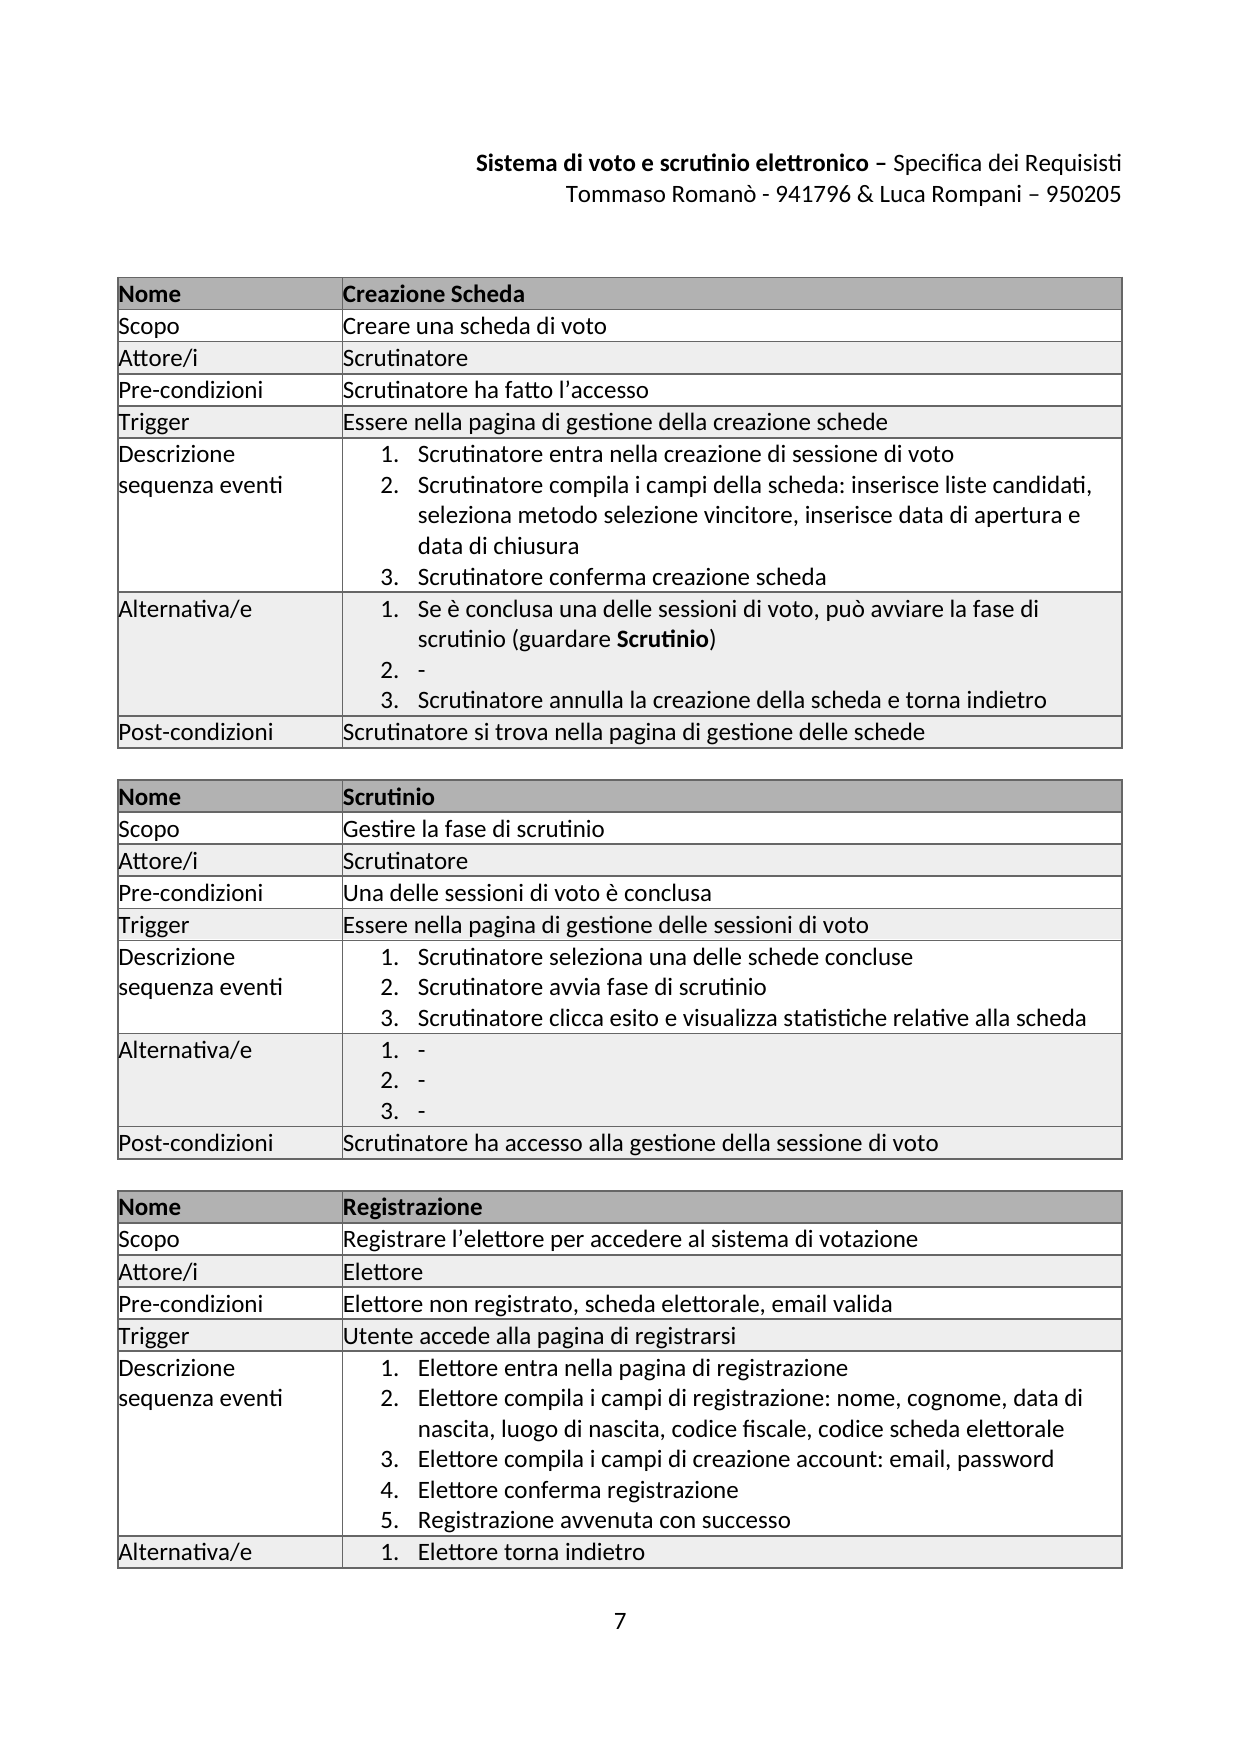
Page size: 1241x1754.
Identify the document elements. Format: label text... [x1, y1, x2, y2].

table_cell Una delle sessioni di voto è conclusa [343, 877, 1121, 907]
table_cell Pre-condizioni [119, 375, 342, 405]
table_cell Attore/i [119, 342, 342, 373]
table_cell Scrutinatore [343, 342, 1121, 373]
table_cell Alternativa/e [119, 1537, 342, 1567]
table_cell Alternativa/e [119, 593, 342, 715]
table_cell Essere nella pagina di gestione delle sessioni di voto [343, 909, 1121, 939]
table_cell Post-condizioni [119, 1127, 342, 1158]
table_cell Descrizione sequenza eventi [119, 1352, 342, 1535]
table_cell Scrutinatore seleziona una delle schede concluse Scrutinatore avvia fase di scrutinio Scrutinatore clicca esito e visualizza statistiche relative alla scheda [343, 941, 1121, 1033]
table_cell Scrutinatore si trova nella pagina di gestione delle schede [343, 717, 1121, 747]
table_cell Scrutinatore ha fatto l’accesso [343, 375, 1121, 405]
table_cell Elettore torna indietro - - Elettore annulla registrazione e torna indietro Se campi errati non avviene la registrazione [343, 1537, 1121, 1567]
table_cell Essere nella pagina di gestione della creazione schede [343, 407, 1121, 437]
table_cell Elettore non registrato, scheda elettorale, email valida [343, 1288, 1121, 1318]
table_header Nome [119, 781, 342, 811]
table_cell Descrizione sequenza eventi [119, 439, 342, 591]
table_cell Trigger [119, 909, 342, 939]
table_cell Pre-condizioni [119, 877, 342, 907]
table_cell Alternativa/e [119, 1034, 342, 1126]
table_cell Utente accede alla pagina di registrarsi [343, 1320, 1121, 1350]
table_cell Creare una scheda di voto [343, 310, 1121, 341]
table_cell Scrutinatore ha accesso alla gestione della sessione di voto [343, 1127, 1121, 1158]
table_cell Scrutinatore entra nella creazione di sessione di voto Scrutinatore compila i campi della scheda: inserisce liste candidati, seleziona metodo selezione vincitore, inserisce data di apertura e data di chiusura Scrutinatore conferma creazione scheda [343, 439, 1121, 591]
table_cell Se è conclusa una delle sessioni di voto, può avviare la fase di scrutinio (guardare Scrutinio) - Scrutinatore annulla la creazione della scheda e torna indietro [343, 593, 1121, 715]
table_cell Trigger [119, 407, 342, 437]
table_cell Pre-condizioni [119, 1288, 342, 1318]
table_header Registrazione [343, 1192, 1121, 1222]
table_cell Elettore entra nella pagina di registrazione Elettore compila i campi di registrazione: nome, cognome, data di nascita, luogo di nascita, codice fiscale, codice scheda elettorale Elettore compila i campi di creazione account: email, password Elettore conferma registrazione Registrazione avvenuta con successo [343, 1352, 1121, 1535]
table_cell - - - [343, 1034, 1121, 1126]
table_header Creazione Scheda [343, 278, 1121, 309]
table_cell Registrare l’elettore per accedere al sistema di votazione [343, 1224, 1121, 1254]
table_cell Scopo [119, 310, 342, 341]
table_cell Gestire la fase di scrutinio [343, 813, 1121, 843]
table_cell Post-condizioni [119, 717, 342, 747]
table_header Nome [119, 1192, 342, 1222]
table_header Scrutinio [343, 781, 1121, 811]
table_cell Attore/i [119, 845, 342, 875]
table_cell Trigger [119, 1320, 342, 1350]
table_cell Elettore [343, 1256, 1121, 1286]
table_cell Scopo [119, 813, 342, 843]
table_cell Attore/i [119, 1256, 342, 1286]
table_cell Scopo [119, 1224, 342, 1254]
table_header Nome [119, 278, 342, 309]
table_cell Descrizione sequenza eventi [119, 941, 342, 1033]
table_cell Scrutinatore [343, 845, 1121, 875]
